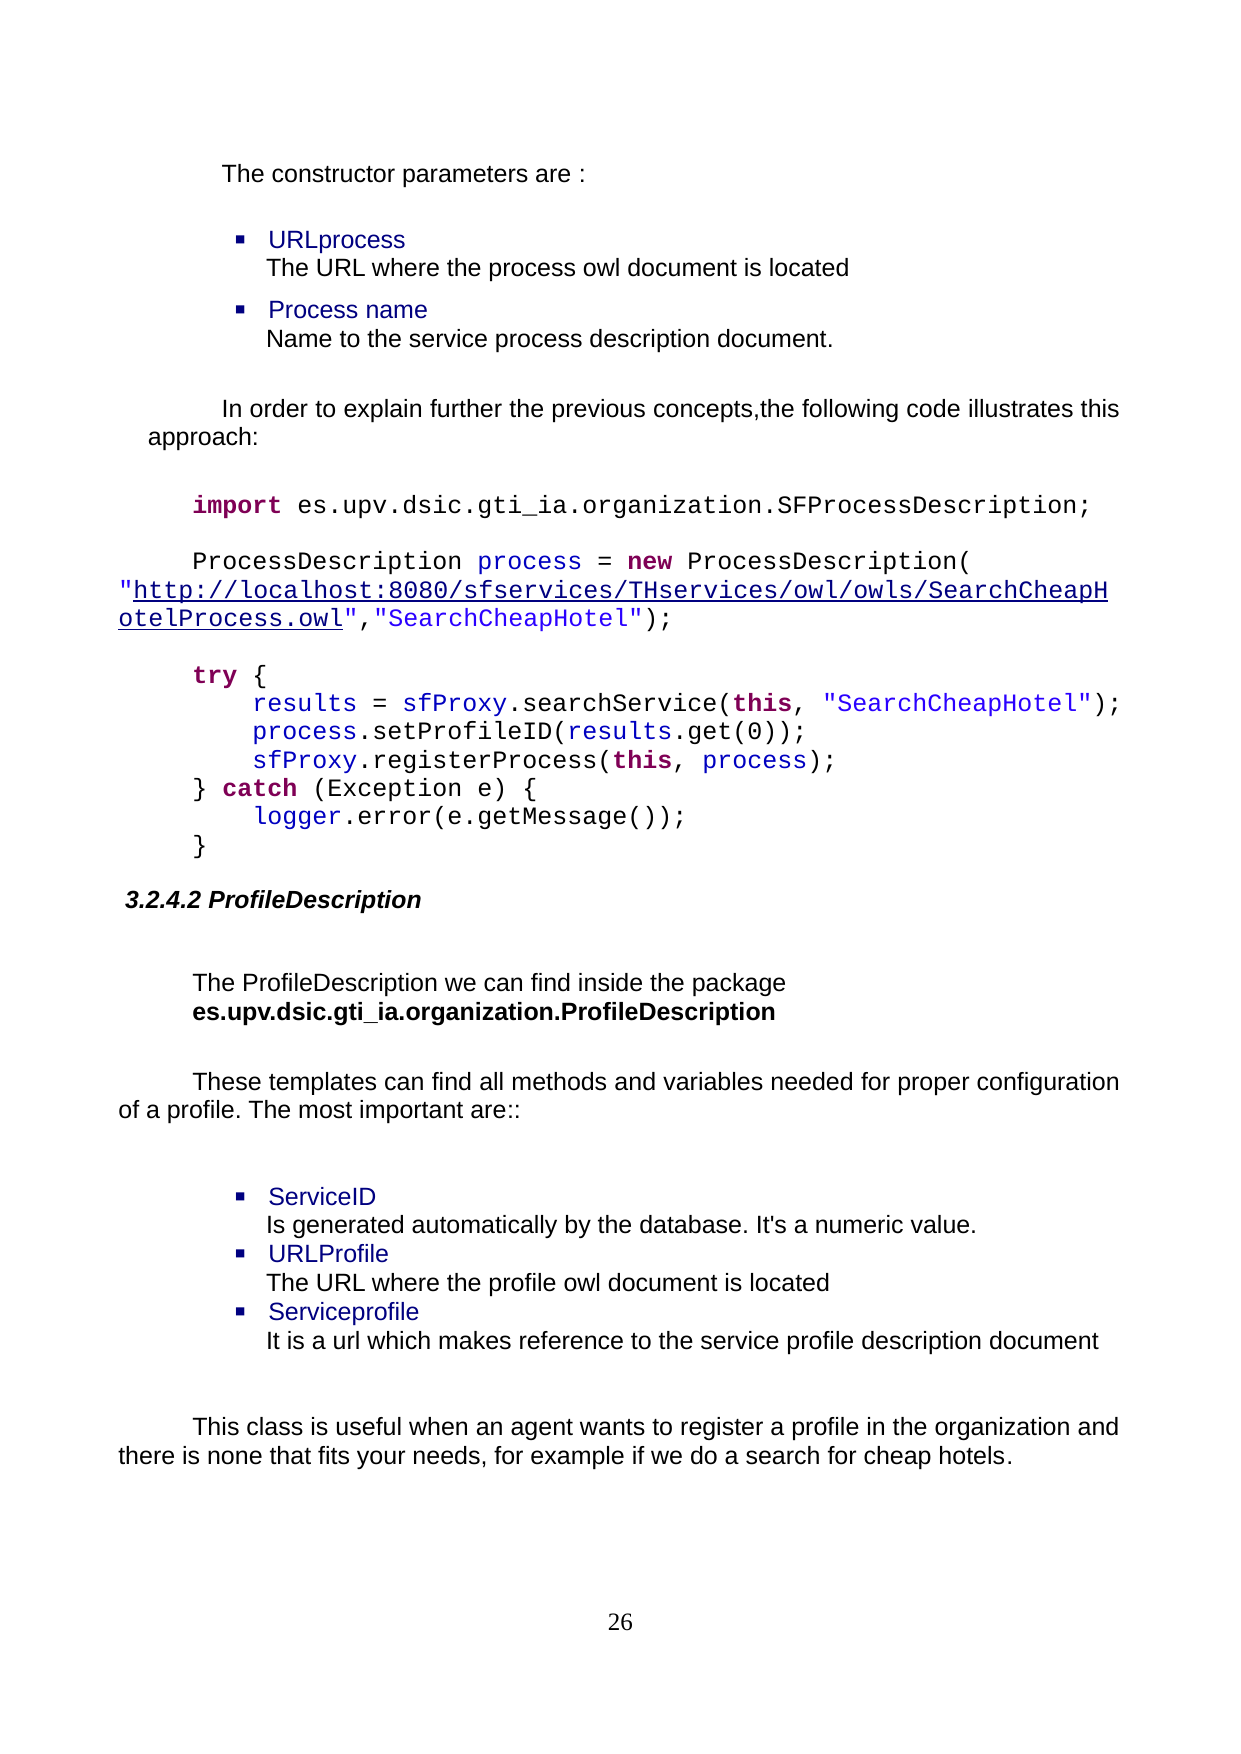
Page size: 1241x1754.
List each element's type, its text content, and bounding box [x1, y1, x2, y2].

list Process name [231, 295, 1122, 323]
text es.upv.dsic.gti_ia.organization.ProfileDescription [118, 997, 1122, 1025]
text ProcessDescription process = new ProcessDescription( "http://localhost:8080/sfservices/THservices/owl/owls/SearchCheapHotelProcess.owl","SearchCheapHotel"); [118, 549, 1122, 634]
text The URL where the process owl document is located [118, 253, 1122, 282]
list ServiceID [231, 1182, 1122, 1211]
text import es.upv.dsic.gti_ia.organization.SFProcessDescription; [118, 492, 1122, 521]
subtitle ProfileDescription [118, 886, 1122, 914]
text Name to the service process description document. [118, 323, 1122, 352]
text sfProxy.registerProcess(this, process); [118, 747, 1122, 776]
text } [118, 832, 1122, 861]
text This class is useful when an agent wants to register a profile in the organization and there is none that fits your needs, for example if we do a search for cheap hotels. [118, 1412, 1122, 1469]
text The constructor parameters are : [148, 159, 1122, 188]
text In order to explain further the previous concepts,the following code illustrates this approach: [148, 393, 1122, 451]
list Serviceprofile [231, 1297, 1122, 1326]
list URLProfile [231, 1239, 1122, 1268]
text These templates can find all methods and variables needed for proper configuration of a profile. The most important are:: [118, 1067, 1122, 1124]
text results = sfProxy.searchService(this, "SearchCheapHotel"); [118, 691, 1122, 719]
text try { [118, 662, 1122, 691]
text It is a url which makes reference to the service profile description document [118, 1326, 1122, 1354]
text process.setProfileID(results.get(0)); [118, 719, 1122, 747]
text The ProfileDescription we can find inside the package [118, 968, 1122, 997]
text logger.error(e.getMessage()); [118, 804, 1122, 832]
list URLprocess [231, 224, 1122, 253]
text } catch (Exception e) { [118, 776, 1122, 804]
text The URL where the profile owl document is located [118, 1268, 1122, 1297]
text Is generated automatically by the database. It's a numeric value. [118, 1211, 1122, 1239]
